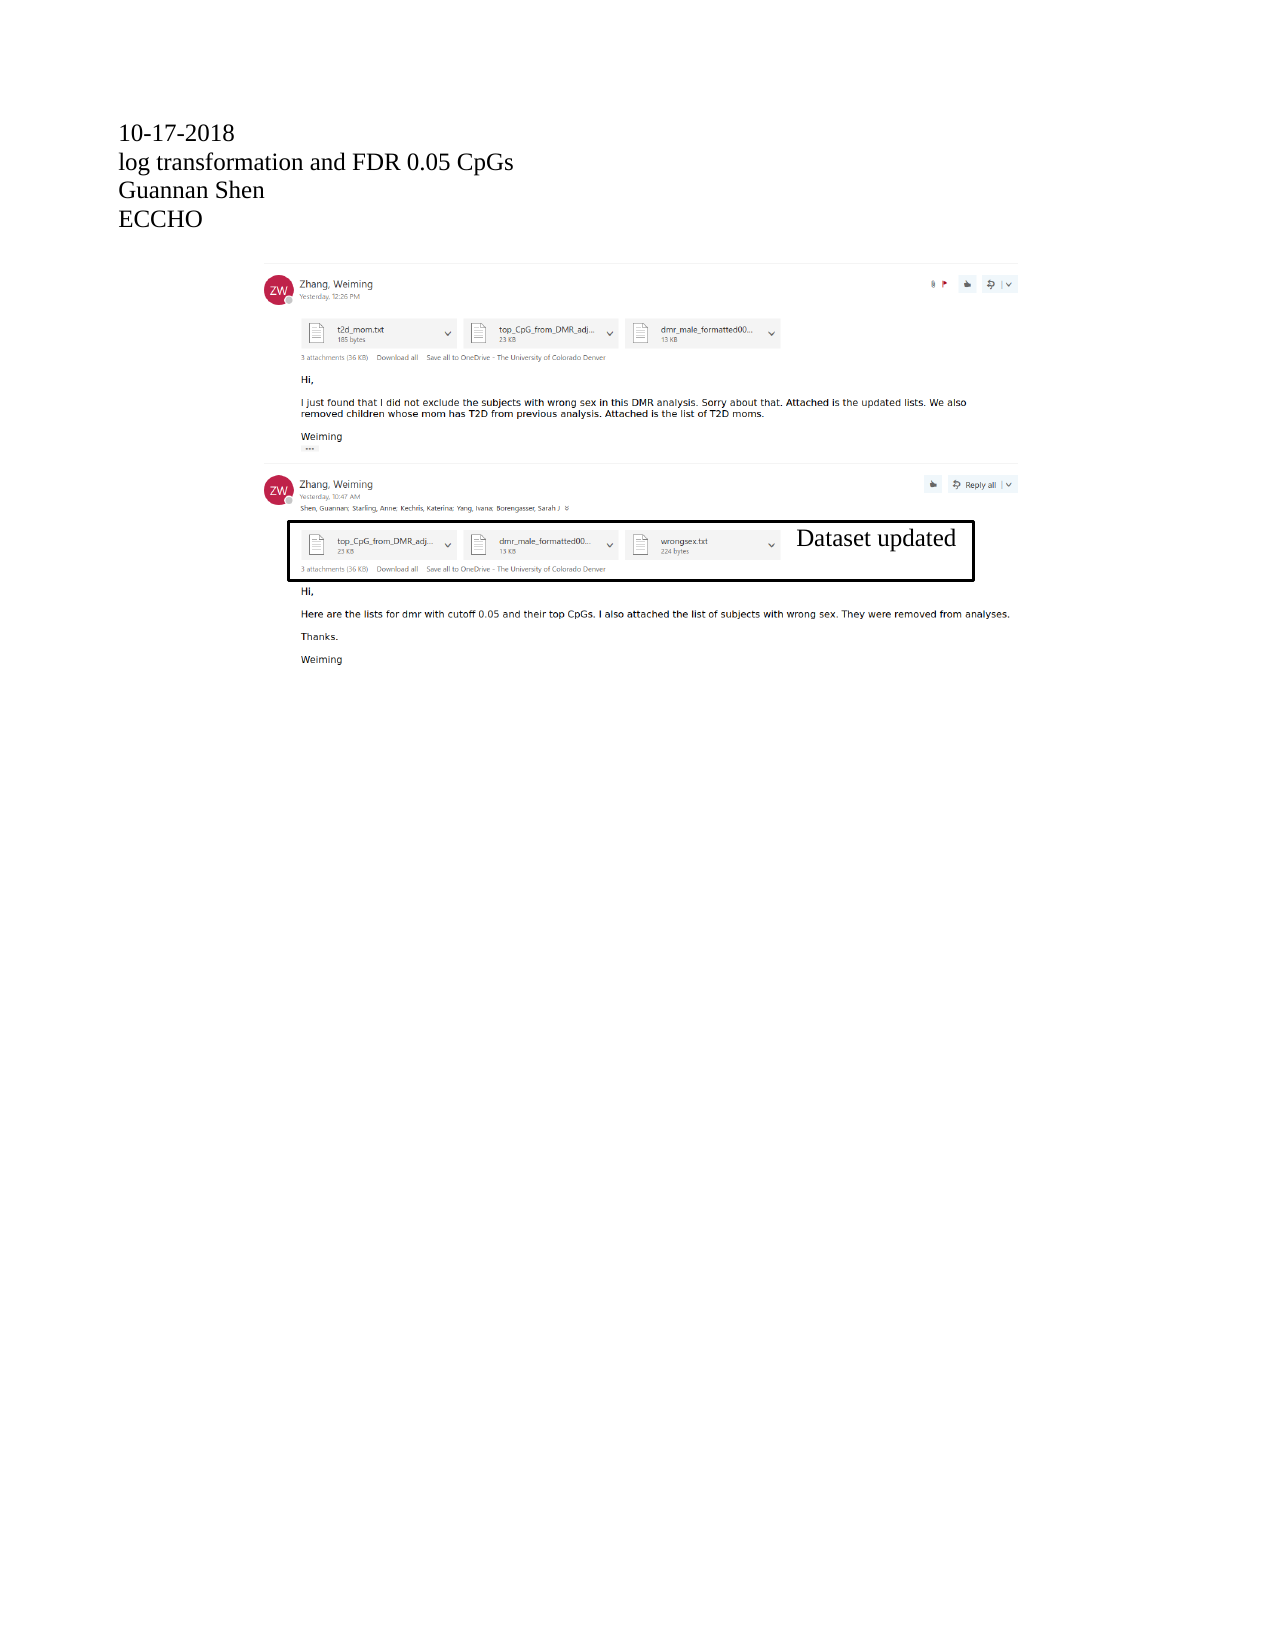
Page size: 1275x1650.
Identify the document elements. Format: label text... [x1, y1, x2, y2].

text 10-17-2018 [118, 118, 1157, 147]
picture [254, 261, 1021, 668]
text Guannan Shen [118, 176, 1157, 204]
text ECCHO [118, 204, 1157, 233]
text log transformation and FDR 0.05 CpGs [118, 147, 1157, 176]
